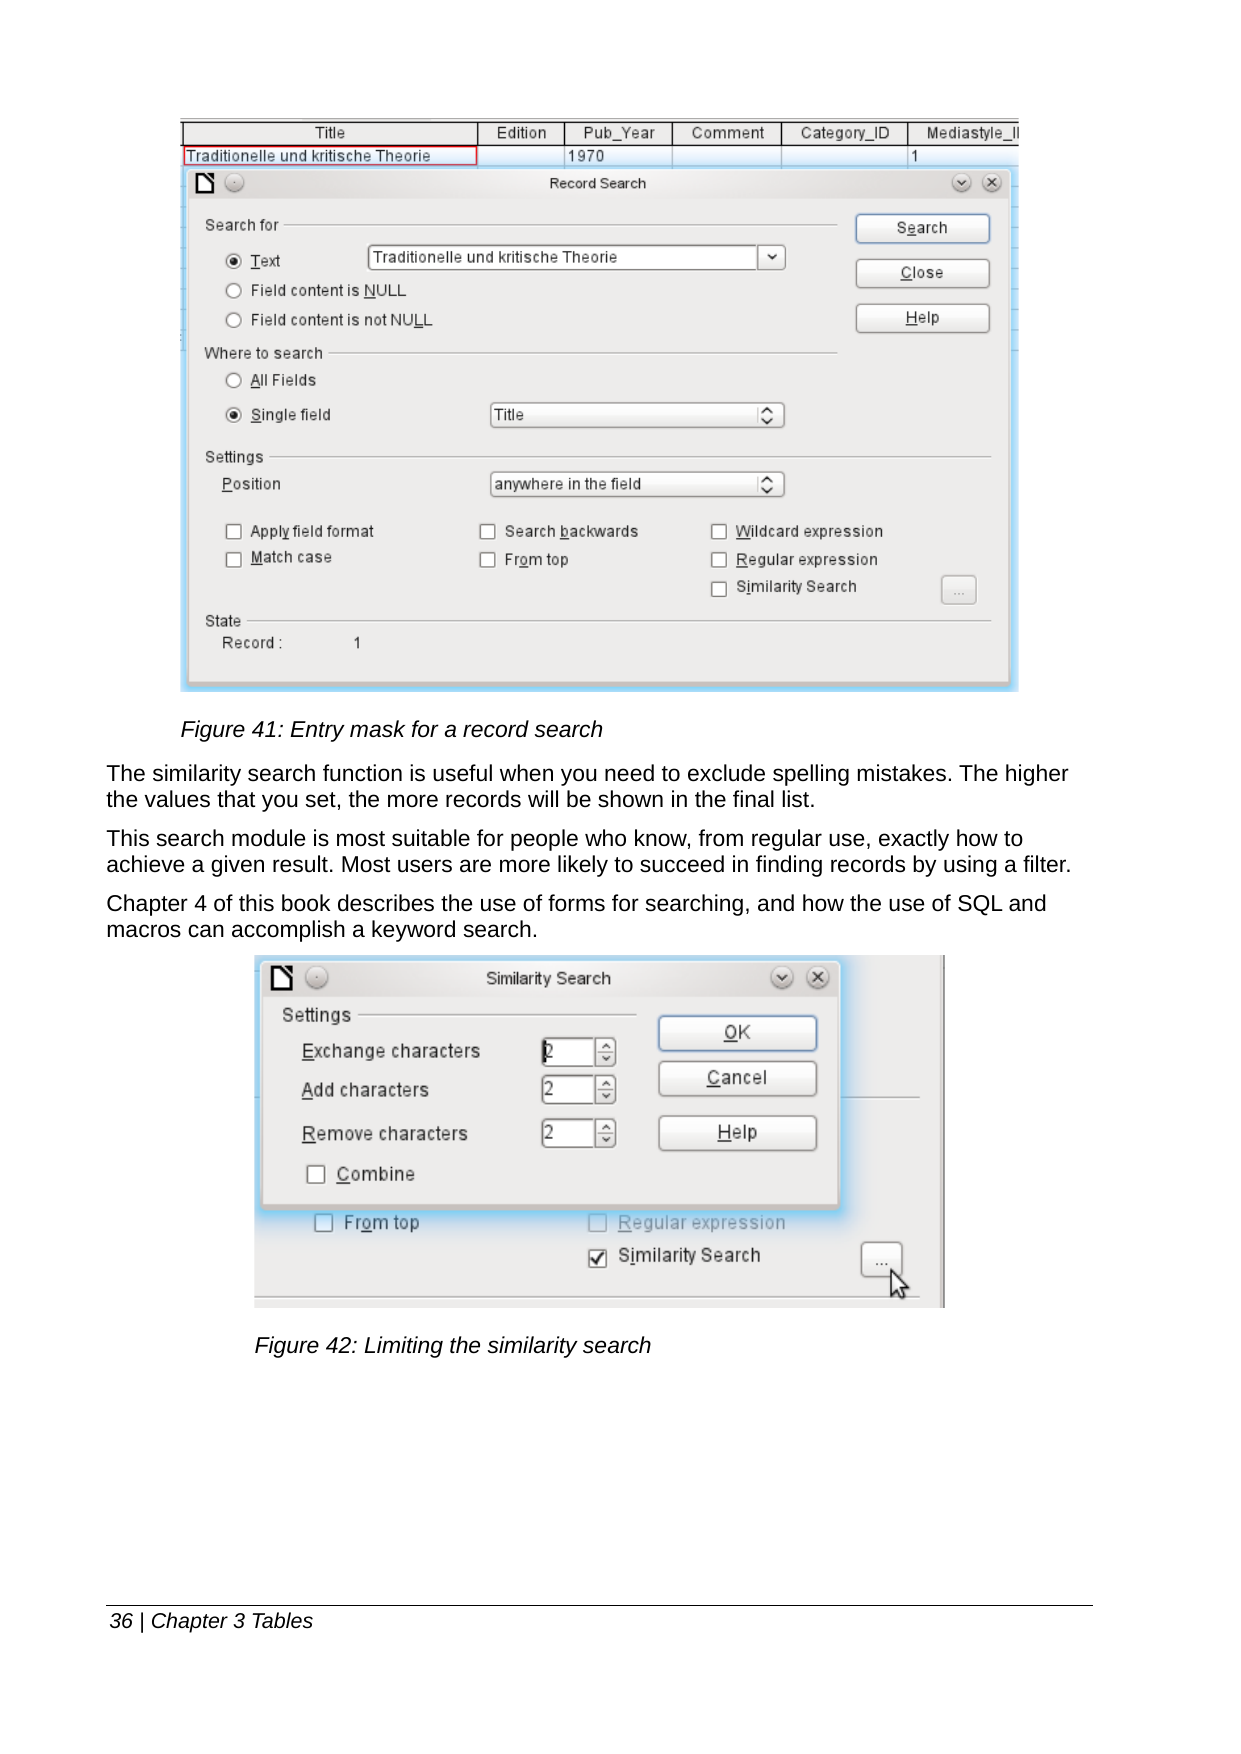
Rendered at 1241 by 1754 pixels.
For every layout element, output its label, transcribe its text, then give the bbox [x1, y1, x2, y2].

picture [180, 118, 1019, 692]
text The similarity search function is useful when you need to exclude spelling mistakes. The higher the values that you set, the more records will be shown in the final list. [106, 759, 1093, 812]
text Chapter 4 of this book describes the use of forms for searching, and how the use of SQL and macros can accomplish a keyword search. [106, 890, 1093, 943]
text Figure 41: Entry mask for a record search [180, 716, 1019, 742]
text Figure 42: Limiting the similarity search [254, 1332, 945, 1358]
text This search module is most suitable for people who know, from regular use, exactly how to achieve a given result. Most users are more likely to succeed in finding records by using a filter. [106, 825, 1093, 877]
picture [254, 955, 945, 1308]
